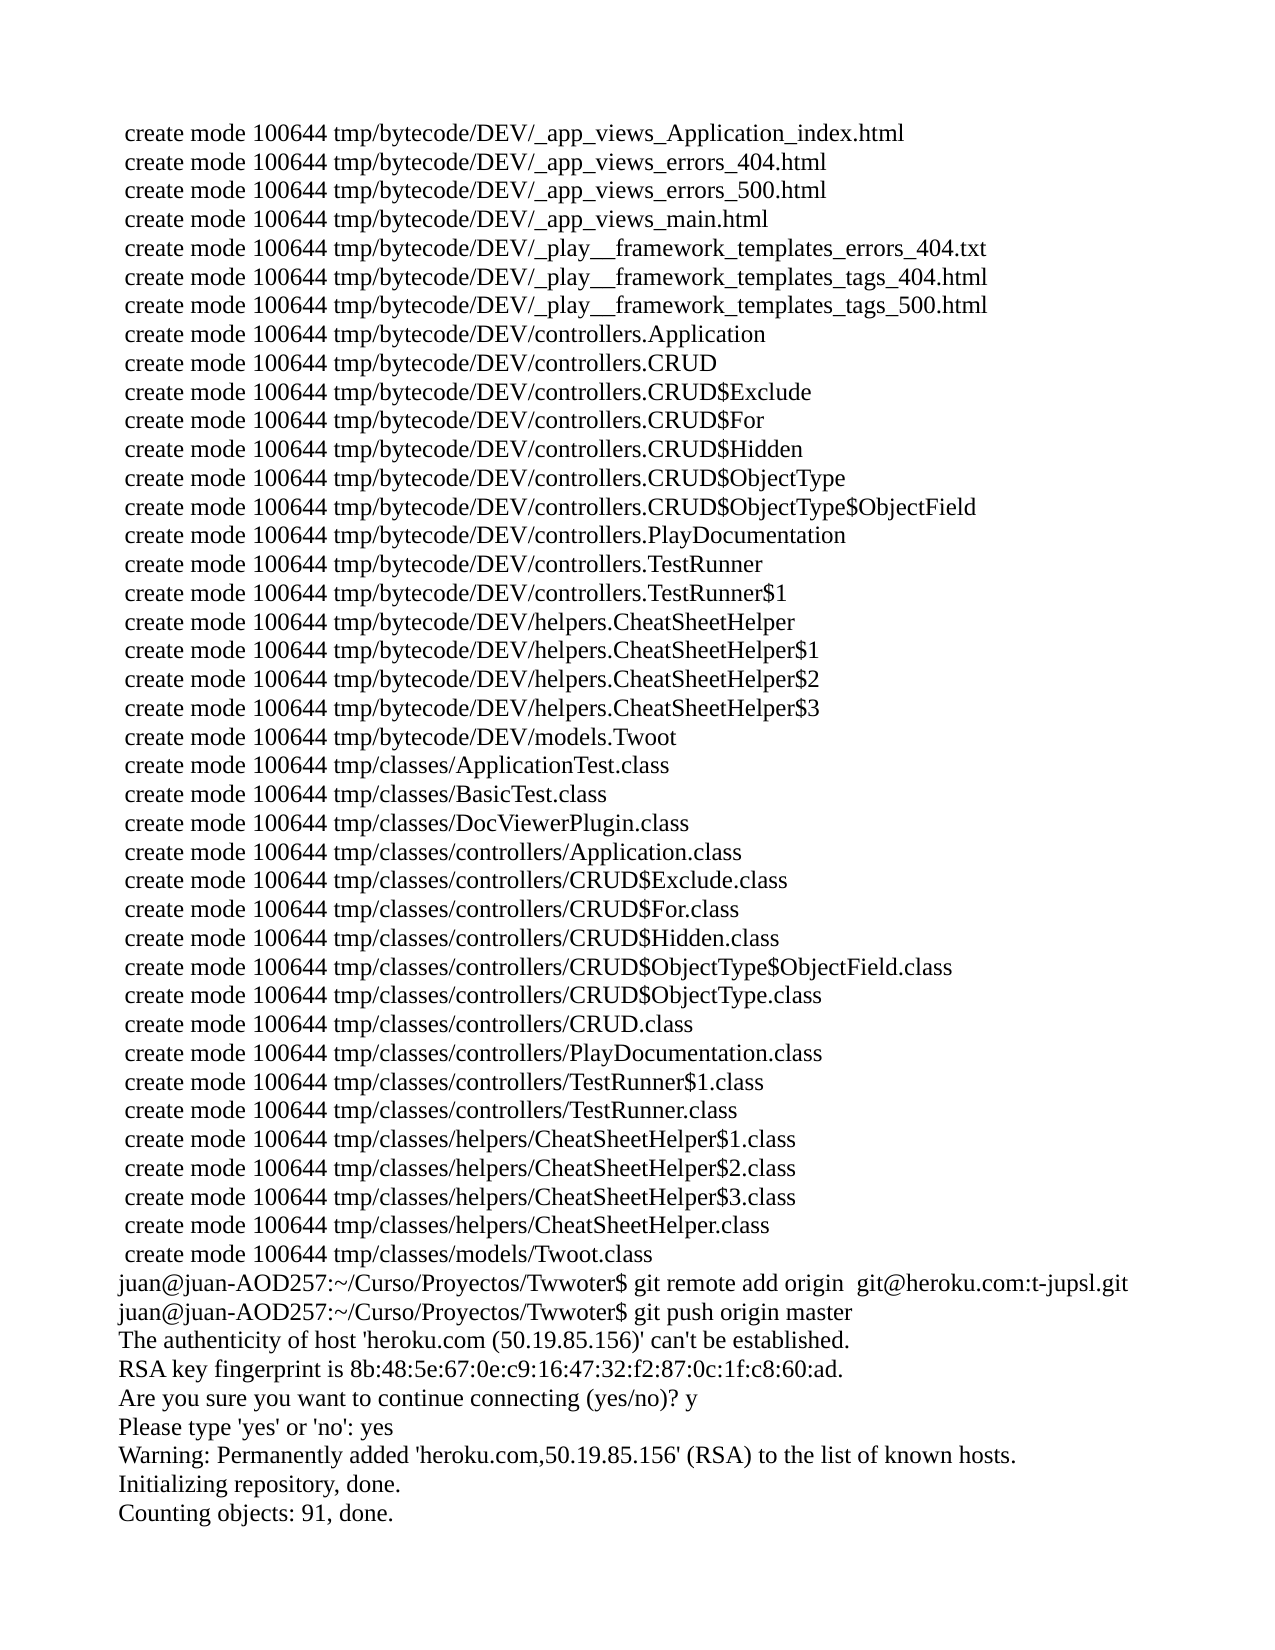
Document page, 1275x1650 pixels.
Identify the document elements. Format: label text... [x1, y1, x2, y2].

text create mode 100644 tmp/bytecode/DEV/models.Twoot [118, 722, 1157, 751]
text The authenticity of host 'heroku.com (50.19.85.156)' can't be established. [118, 1326, 1157, 1354]
text create mode 100644 tmp/bytecode/DEV/controllers.Application [118, 319, 1157, 348]
text juan@juan-AOD257:~/Curso/Proyectos/Twwoter$ git remote add origin git@heroku.com:t-jupsl.git [118, 1268, 1157, 1297]
text create mode 100644 tmp/classes/controllers/Application.class [118, 837, 1157, 866]
text juan@juan-AOD257:~/Curso/Proyectos/Twwoter$ git push origin master [118, 1297, 1157, 1326]
text Initializing repository, done. [118, 1469, 1157, 1498]
text create mode 100644 tmp/classes/controllers/PlayDocumentation.class [118, 1038, 1157, 1067]
text create mode 100644 tmp/classes/DocViewerPlugin.class [118, 808, 1157, 837]
text create mode 100644 tmp/bytecode/DEV/controllers.CRUD$Exclude [118, 377, 1157, 406]
text create mode 100644 tmp/classes/controllers/CRUD.class [118, 1009, 1157, 1038]
text Please type 'yes' or 'no': yes [118, 1412, 1157, 1441]
text create mode 100644 tmp/bytecode/DEV/helpers.CheatSheetHelper$1 [118, 636, 1157, 664]
text create mode 100644 tmp/bytecode/DEV/helpers.CheatSheetHelper$3 [118, 693, 1157, 722]
text create mode 100644 tmp/classes/helpers/CheatSheetHelper$1.class [118, 1124, 1157, 1153]
text create mode 100644 tmp/classes/controllers/CRUD$Exclude.class [118, 866, 1157, 894]
text create mode 100644 tmp/bytecode/DEV/_play__framework_templates_tags_500.html [118, 291, 1157, 319]
text create mode 100644 tmp/bytecode/DEV/controllers.CRUD$Hidden [118, 434, 1157, 463]
text create mode 100644 tmp/classes/controllers/TestRunner$1.class [118, 1067, 1157, 1096]
text create mode 100644 tmp/classes/ApplicationTest.class [118, 751, 1157, 779]
text create mode 100644 tmp/bytecode/DEV/controllers.TestRunner$1 [118, 578, 1157, 607]
text create mode 100644 tmp/bytecode/DEV/controllers.PlayDocumentation [118, 521, 1157, 549]
text create mode 100644 tmp/classes/controllers/CRUD$Hidden.class [118, 923, 1157, 952]
text create mode 100644 tmp/classes/controllers/TestRunner.class [118, 1096, 1157, 1124]
text create mode 100644 tmp/bytecode/DEV/controllers.TestRunner [118, 549, 1157, 578]
text Counting objects: 91, done. [118, 1498, 1157, 1527]
text create mode 100644 tmp/bytecode/DEV/_app_views_errors_404.html [118, 147, 1157, 176]
text create mode 100644 tmp/classes/controllers/CRUD$ObjectType$ObjectField.class [118, 952, 1157, 981]
text create mode 100644 tmp/bytecode/DEV/helpers.CheatSheetHelper [118, 607, 1157, 636]
text create mode 100644 tmp/classes/controllers/CRUD$For.class [118, 894, 1157, 923]
text create mode 100644 tmp/bytecode/DEV/_app_views_main.html [118, 204, 1157, 233]
text RSA key fingerprint is 8b:48:5e:67:0e:c9:16:47:32:f2:87:0c:1f:c8:60:ad. [118, 1354, 1157, 1383]
text create mode 100644 tmp/bytecode/DEV/helpers.CheatSheetHelper$2 [118, 664, 1157, 693]
text create mode 100644 tmp/classes/controllers/CRUD$ObjectType.class [118, 981, 1157, 1009]
text create mode 100644 tmp/bytecode/DEV/controllers.CRUD$For [118, 406, 1157, 434]
text create mode 100644 tmp/classes/helpers/CheatSheetHelper.class [118, 1211, 1157, 1239]
text create mode 100644 tmp/classes/models/Twoot.class [118, 1239, 1157, 1268]
text Are you sure you want to continue connecting (yes/no)? y [118, 1383, 1157, 1412]
text create mode 100644 tmp/bytecode/DEV/_play__framework_templates_errors_404.txt [118, 233, 1157, 262]
text create mode 100644 tmp/bytecode/DEV/_app_views_Application_index.html [118, 118, 1157, 147]
text create mode 100644 tmp/bytecode/DEV/controllers.CRUD$ObjectType [118, 463, 1157, 492]
text create mode 100644 tmp/classes/BasicTest.class [118, 779, 1157, 808]
text create mode 100644 tmp/bytecode/DEV/_app_views_errors_500.html [118, 176, 1157, 204]
text create mode 100644 tmp/classes/helpers/CheatSheetHelper$2.class [118, 1153, 1157, 1182]
text create mode 100644 tmp/bytecode/DEV/_play__framework_templates_tags_404.html [118, 262, 1157, 291]
text Warning: Permanently added 'heroku.com,50.19.85.156' (RSA) to the list of known hosts. [118, 1441, 1157, 1469]
text create mode 100644 tmp/bytecode/DEV/controllers.CRUD [118, 348, 1157, 377]
text create mode 100644 tmp/bytecode/DEV/controllers.CRUD$ObjectType$ObjectField [118, 492, 1157, 521]
text create mode 100644 tmp/classes/helpers/CheatSheetHelper$3.class [118, 1182, 1157, 1211]
